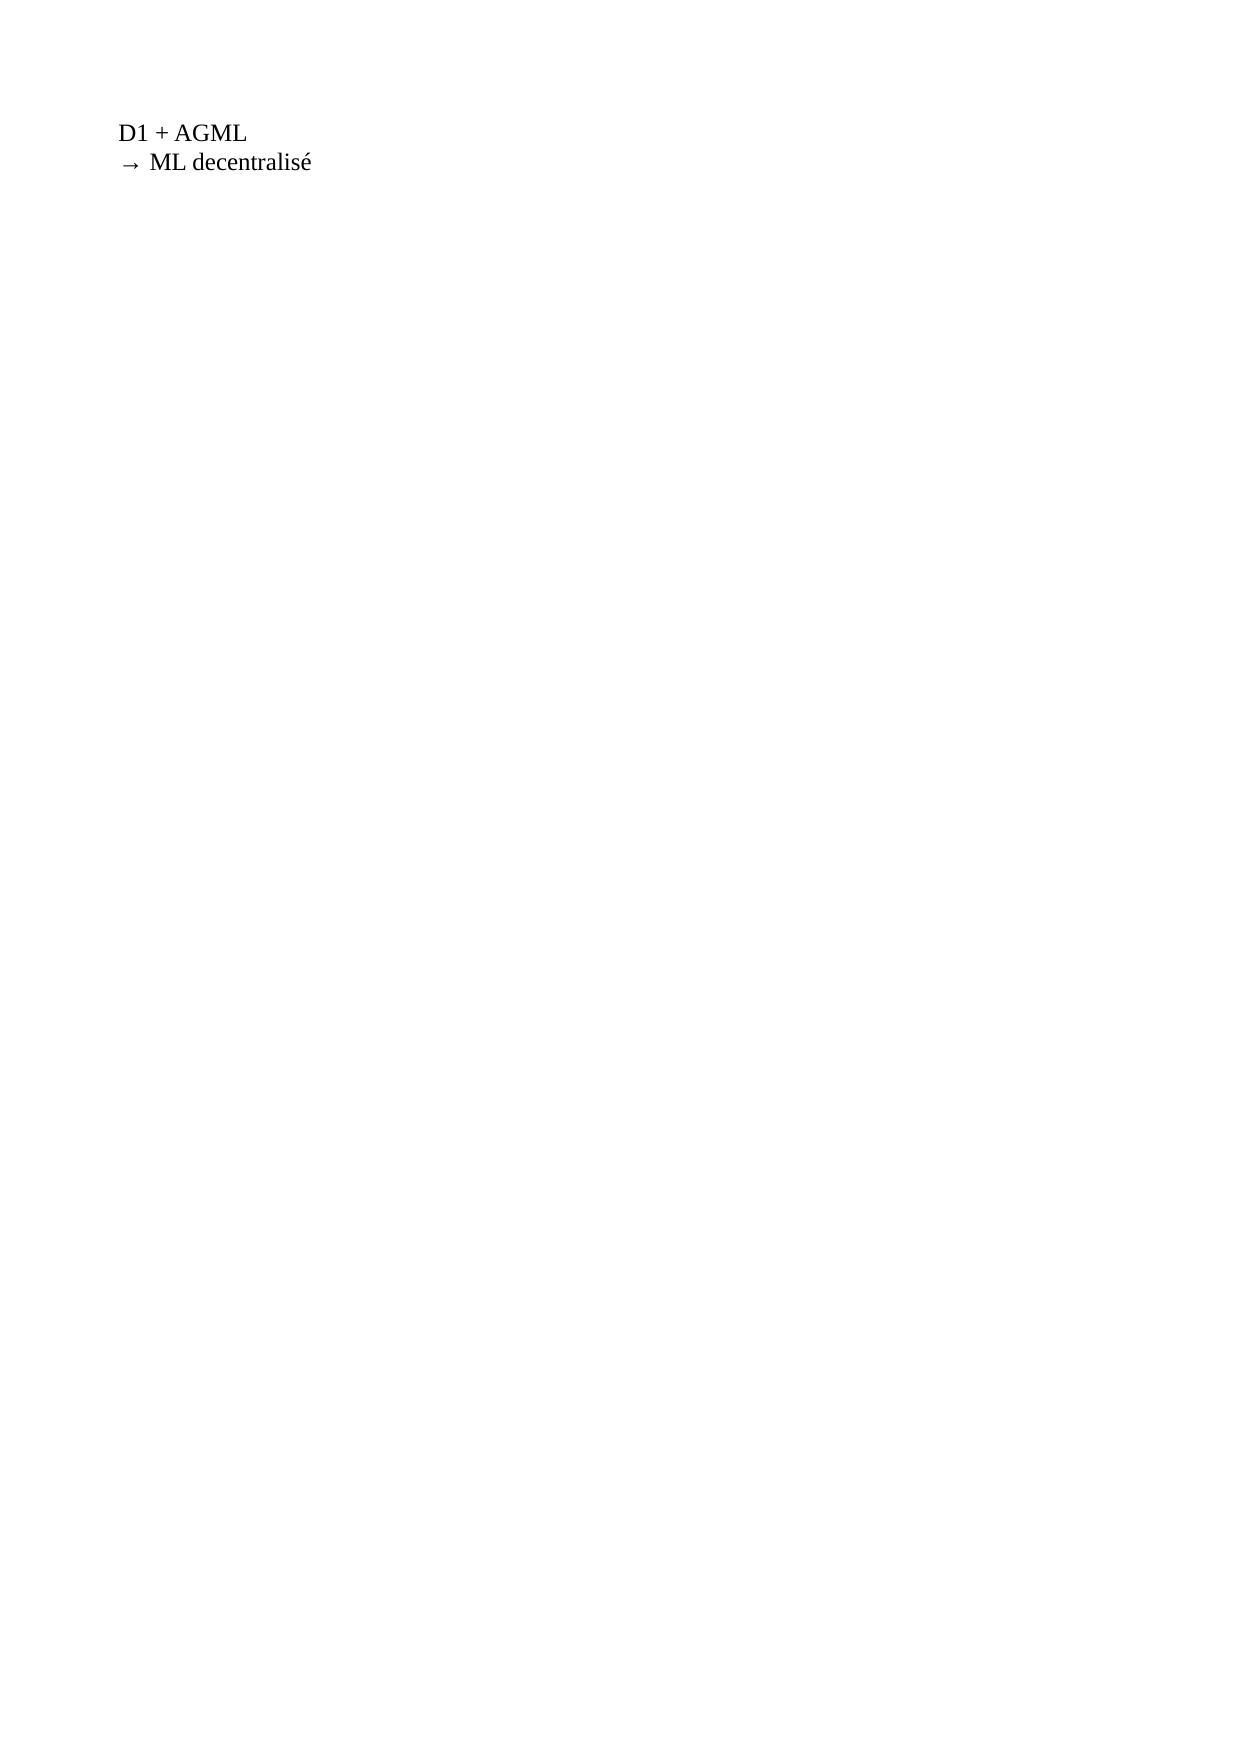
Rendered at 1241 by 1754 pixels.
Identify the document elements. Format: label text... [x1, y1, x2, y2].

text → ML decentralisé [118, 147, 1122, 176]
text D1 + AGML [118, 118, 1122, 147]
